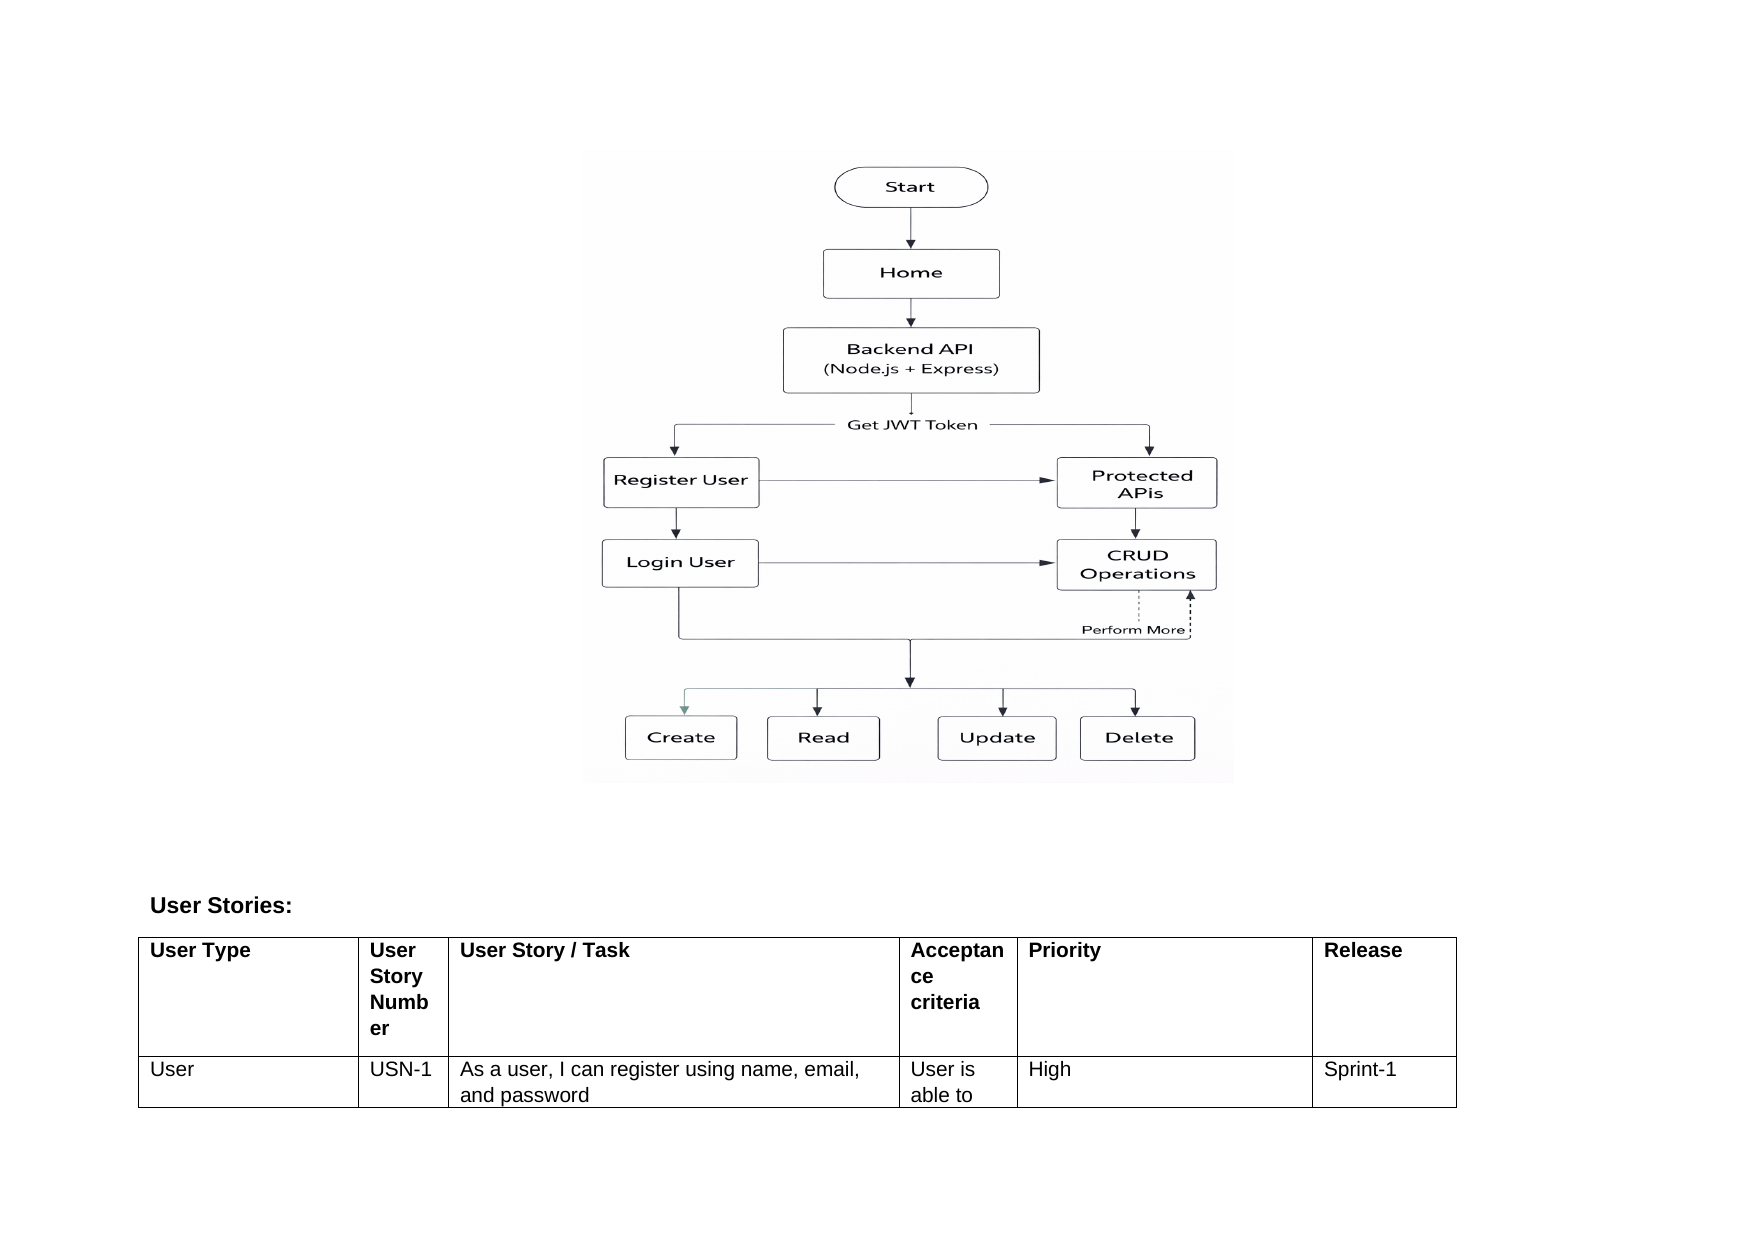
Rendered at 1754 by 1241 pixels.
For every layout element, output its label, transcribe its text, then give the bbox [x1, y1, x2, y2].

table_cell Sprint-1 [1313, 1057, 1456, 1107]
table_header Acceptance criteria [900, 938, 1017, 1056]
table_cell High [1018, 1057, 1312, 1107]
table_cell User is able to [900, 1057, 1017, 1107]
text User Stories: [150, 892, 1665, 918]
table_header User Type [139, 938, 358, 1056]
table_cell As a user, I can register using name, email, and password [449, 1057, 899, 1107]
table_header Release [1313, 938, 1456, 1056]
table_cell USN-1 [359, 1057, 448, 1107]
table_cell User [139, 1057, 358, 1107]
table_header User Story Number [359, 938, 448, 1056]
table_header Priority [1018, 938, 1312, 1056]
picture [581, 150, 1234, 783]
table_header User Story / Task [449, 938, 899, 1056]
